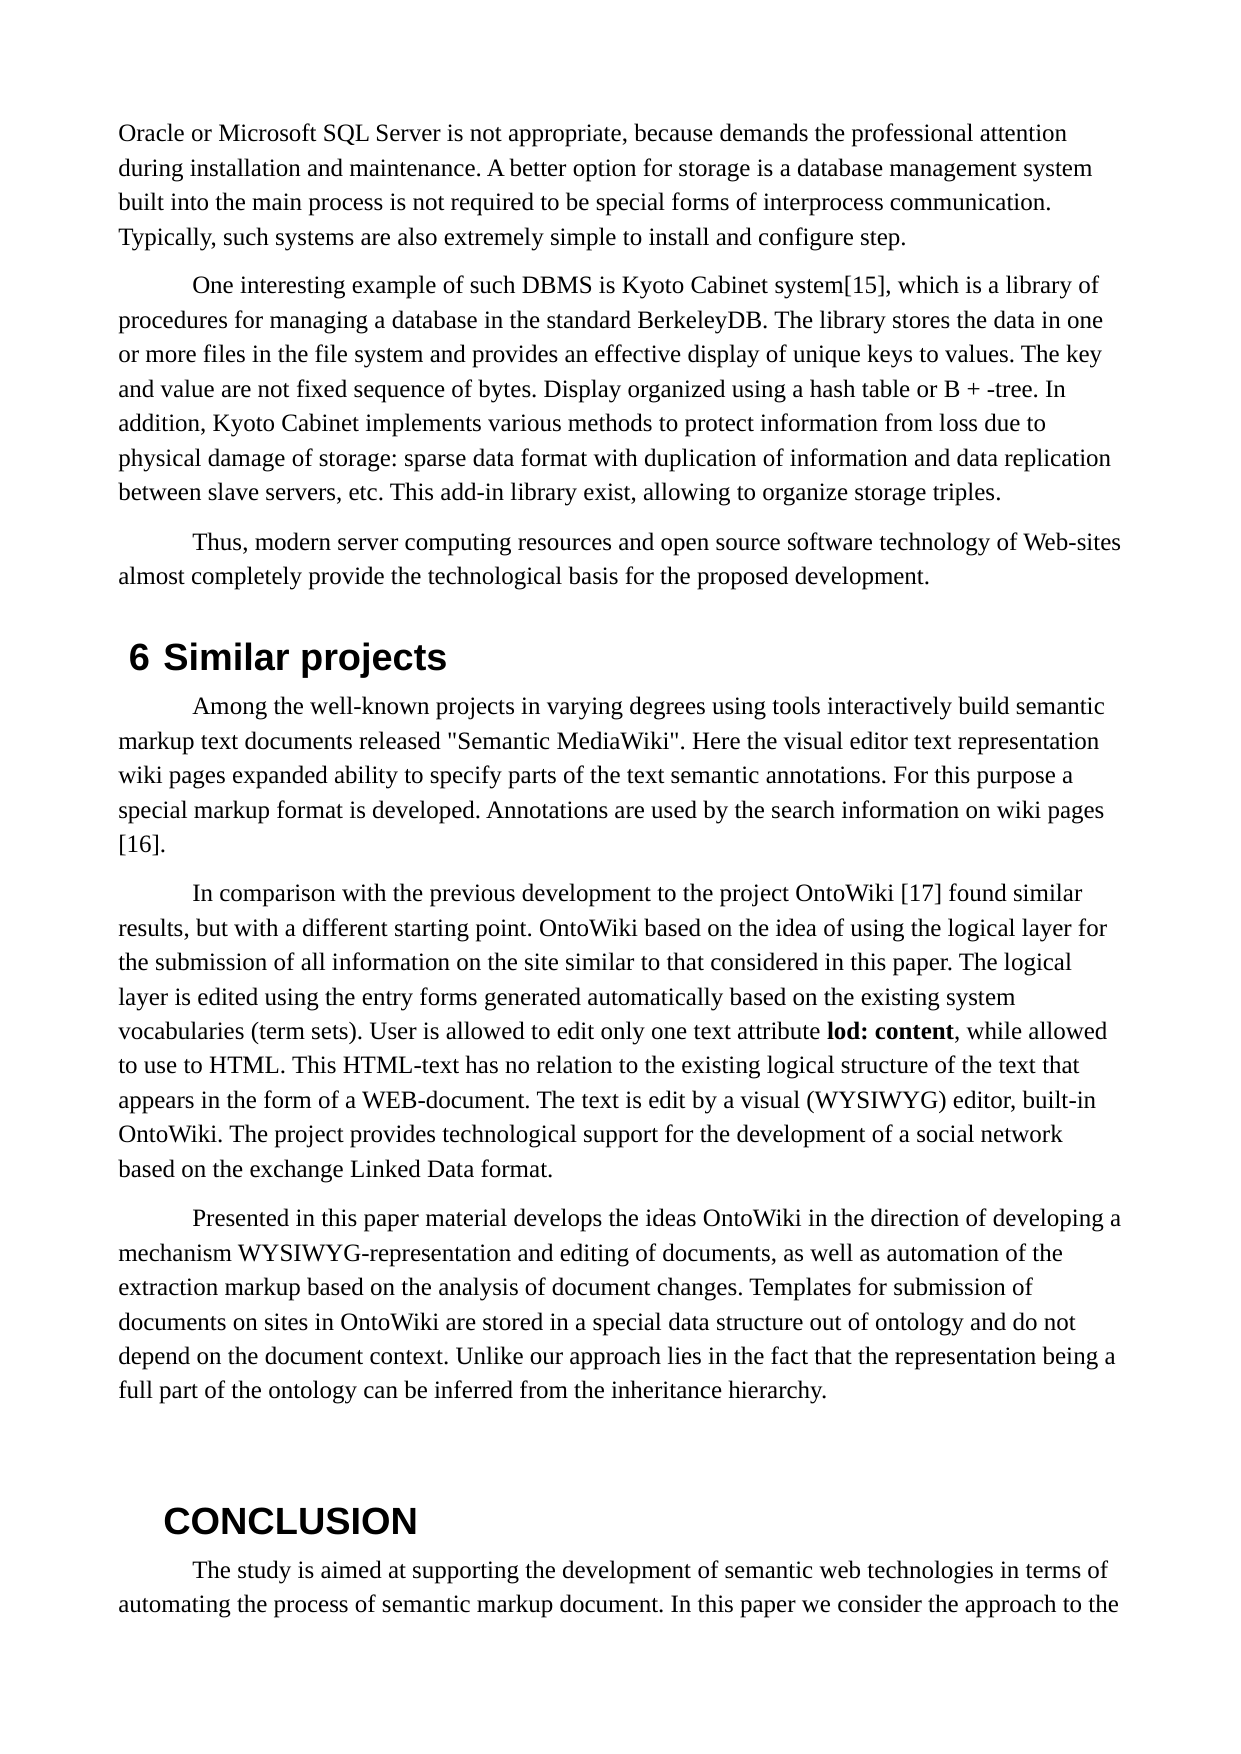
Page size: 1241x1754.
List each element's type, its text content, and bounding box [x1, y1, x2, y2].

text In comparison with the previous development to the project OntoWiki [17] found similar results, but with a different starting point. OntoWiki based on the idea of using the logical layer for the submission of all information on the site similar to that considered in this paper. The logical layer is edited using the entry forms generated automatically based on the existing system vocabularies (term sets). User is allowed to edit only one text attribute lod: content, while allowed to use to HTML. This HTML-text has no relation to the existing logical structure of the text that appears in the form of a WEB-document. The text is edit by a visual (WYSIWYG) editor, built-in OntoWiki. The project provides technological support for the development of a social network based on the exchange Linked Data format. [118, 878, 1122, 1183]
text Oracle or Microsoft SQL Server is not appropriate, because demands the professional attention during installation and maintenance. A better option for storage is a database management system built into the main process is not required to be special forms of interprocess communication. Typically, such systems are also extremely simple to install and configure step. [118, 118, 1122, 250]
subtitle CONCLUSION [118, 1499, 1122, 1542]
text Among the well-known projects in varying degrees using tools interactively build semantic markup text documents released "Semantic MediaWiki". Here the visual editor text representation wiki pages expanded ability to specify parts of the text semantic annotations. For this purpose a special markup format is developed. Annotations are used by the search information on wiki pages [16]. [118, 691, 1122, 858]
text One interesting example of such DBMS is Kyoto Cabinet system[15], which is a library of procedures for managing a database in the standard BerkeleyDB. The library stores the data in one or more files in the file system and provides an effective display of unique keys to values. The key and value are not fixed sequence of bytes. Display organized using a hash table or B + -tree. In addition, Kyoto Cabinet implements various methods to protect information from loss due to physical damage of storage: sparse data format with duplication of information and data replication between slave servers, etc. This add-in library exist, allowing to organize storage triples. [118, 271, 1122, 506]
subtitle Similar projects [118, 635, 1122, 679]
text Thus, modern server computing resources and open source software technology of Web-sites almost completely provide the technological basis for the proposed development. [118, 527, 1122, 590]
text The study is aimed at supporting the development of semantic web technologies in terms of automating the process of semantic markup document. In this paper we consider the approach to the [118, 1555, 1122, 1618]
text Presented in this paper material develops the ideas OntoWiki in the direction of developing a mechanism WYSIWYG-representation and editing of documents, as well as automation of the extraction markup based on the analysis of document changes. Templates for submission of documents on sites in OntoWiki are stored in a special data structure out of ontology and do not depend on the document context. Unlike our approach lies in the fact that the representation being a full part of the ontology can be inferred from the inheritance hierarchy. [118, 1203, 1122, 1404]
